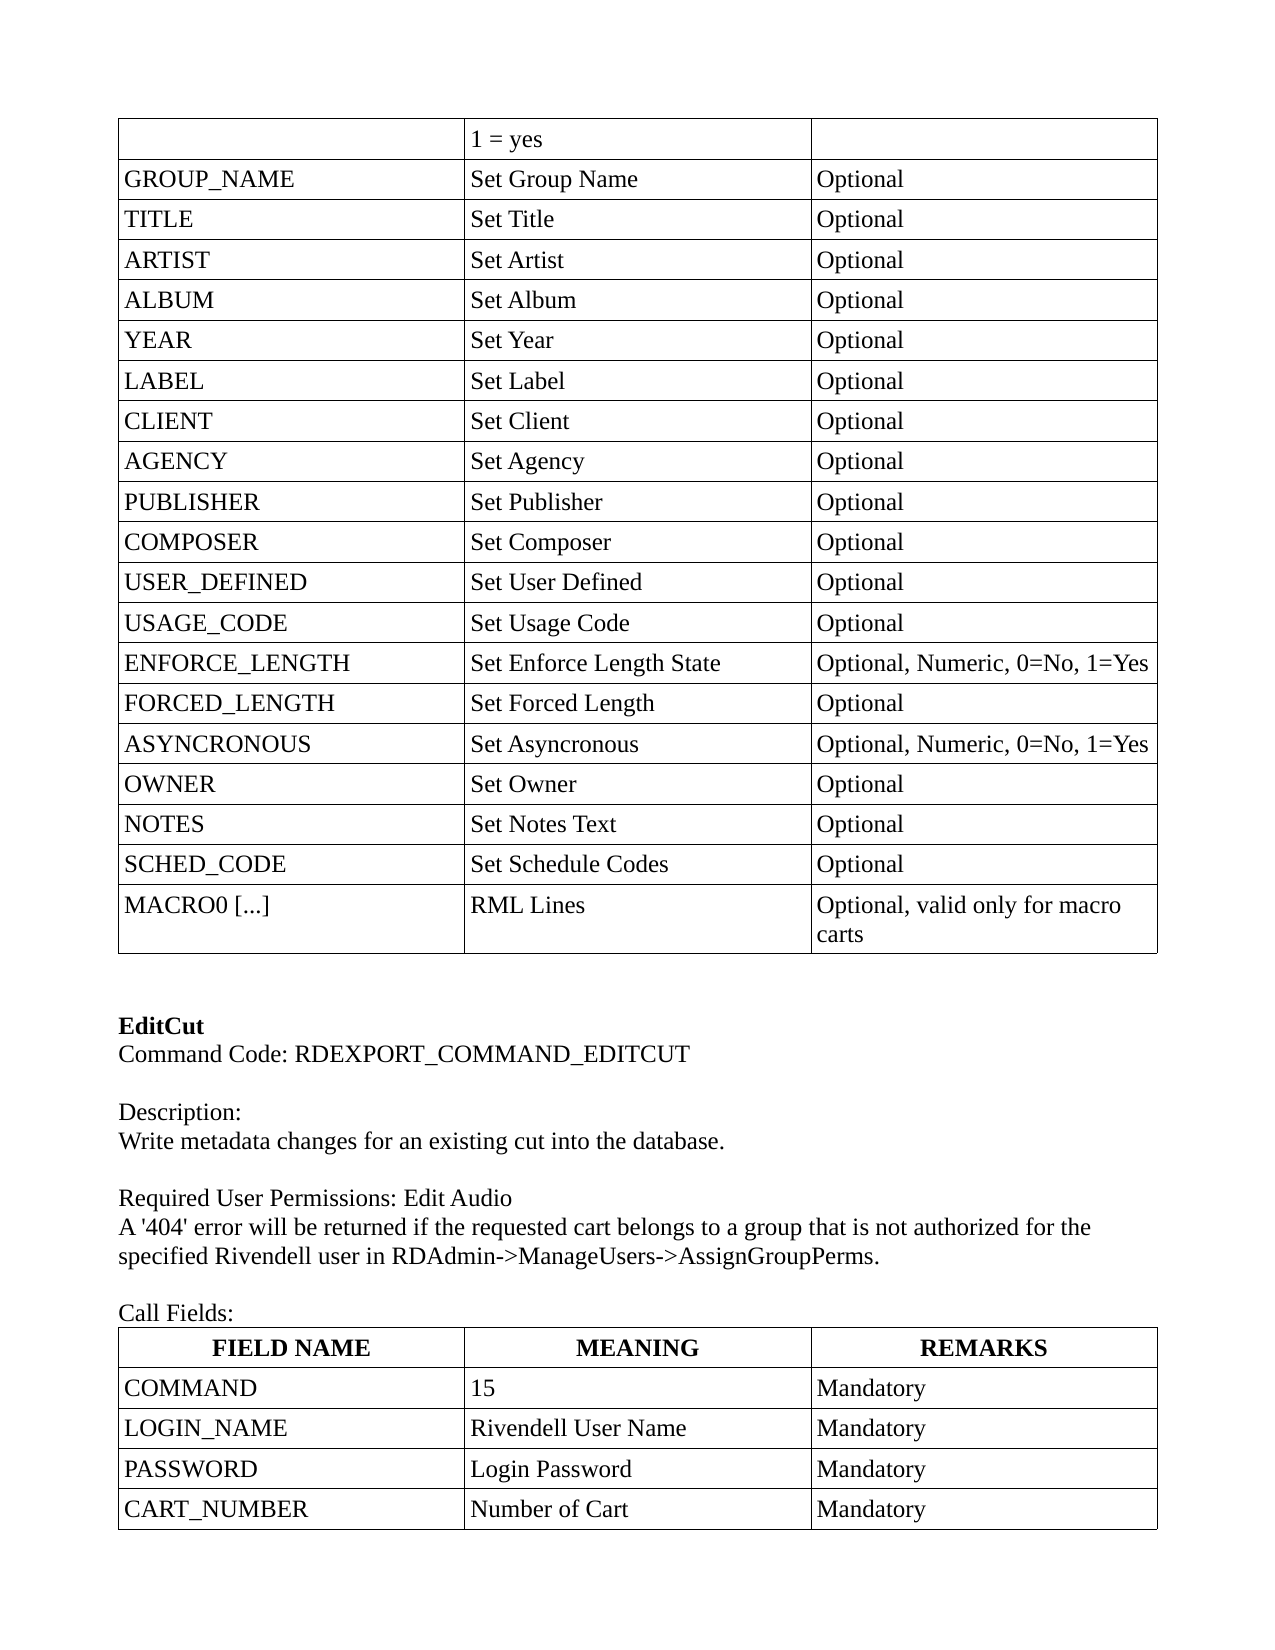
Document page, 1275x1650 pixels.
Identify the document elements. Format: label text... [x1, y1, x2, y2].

table_cell USER_DEFINED [119, 563, 464, 602]
table_cell Mandatory [812, 1409, 1157, 1448]
table_cell Set Usage Code [465, 603, 811, 642]
table_cell Set Owner [465, 764, 811, 803]
table_cell Set Publisher [465, 482, 811, 521]
text EditCut [118, 1011, 1157, 1039]
table_cell Optional, Numeric, 0=No, 1=Yes [812, 643, 1157, 682]
table_cell Rivendell User Name [465, 1409, 811, 1448]
table_cell PASSWORD [119, 1449, 464, 1488]
table_cell [812, 119, 1157, 158]
table_cell ARTIST [119, 240, 464, 279]
table_cell Set Artist [465, 240, 811, 279]
table_cell Set Label [465, 361, 811, 400]
text A '404' error will be returned if the requested cart belongs to a group that is not authorized for the specified Rivendell user in RDAdmin->ManageUsers->AssignGroupPerms. [118, 1212, 1157, 1269]
table_cell FORCED_LENGTH [119, 684, 464, 723]
table_cell 15 [465, 1368, 811, 1408]
table_cell 1 = yes [465, 119, 811, 158]
table_cell Optional [812, 845, 1157, 884]
table_cell CLIENT [119, 401, 464, 441]
table_cell Optional, Numeric, 0=No, 1=Yes [812, 724, 1157, 763]
text Command Code: RDEXPORT_COMMAND_EDITCUT [118, 1039, 1157, 1068]
table_cell Set Agency [465, 442, 811, 481]
table_cell GROUP_NAME [119, 160, 464, 199]
table_cell Set Composer [465, 522, 811, 562]
text Call Fields: [118, 1298, 1157, 1327]
text Description: [118, 1097, 1157, 1126]
table_cell MACRO0 [...] [119, 885, 464, 953]
table_cell [119, 119, 464, 158]
table_cell Optional [812, 401, 1157, 441]
table_cell Optional [812, 160, 1157, 199]
table_cell ENFORCE_LENGTH [119, 643, 464, 682]
table_cell COMPOSER [119, 522, 464, 562]
table_cell COMMAND [119, 1368, 464, 1408]
table_cell AGENCY [119, 442, 464, 481]
table_cell ALBUM [119, 280, 464, 320]
table_cell Set Schedule Codes [465, 845, 811, 884]
table_cell Optional [812, 684, 1157, 723]
table_cell Mandatory [812, 1368, 1157, 1408]
table_cell Optional [812, 321, 1157, 360]
table_cell Optional [812, 764, 1157, 803]
table_cell Optional [812, 361, 1157, 400]
table_header FIELD NAME [119, 1328, 464, 1367]
table_cell Set Enforce Length State [465, 643, 811, 682]
table_cell YEAR [119, 321, 464, 360]
table_cell Set Client [465, 401, 811, 441]
table_cell Set Title [465, 200, 811, 239]
table_cell Optional [812, 482, 1157, 521]
table_cell TITLE [119, 200, 464, 239]
table_cell Optional [812, 805, 1157, 844]
table_cell PUBLISHER [119, 482, 464, 521]
table_cell Optional [812, 280, 1157, 320]
text Required User Permissions: Edit Audio [118, 1183, 1157, 1212]
table_header REMARKS [812, 1328, 1157, 1367]
table_cell Optional [812, 603, 1157, 642]
table_cell Optional [812, 200, 1157, 239]
table_cell Optional [812, 442, 1157, 481]
text Write metadata changes for an existing cut into the database. [118, 1126, 1157, 1154]
table_cell CART_NUMBER [119, 1489, 464, 1528]
table_cell SCHED_CODE [119, 845, 464, 884]
table_cell NOTES [119, 805, 464, 844]
table_cell Set Group Name [465, 160, 811, 199]
table_cell Optional, valid only for macro carts [812, 885, 1157, 953]
table_cell Set Asyncronous [465, 724, 811, 763]
table_cell Mandatory [812, 1449, 1157, 1488]
table_cell Set Album [465, 280, 811, 320]
table_cell Optional [812, 522, 1157, 562]
table_cell Set Forced Length [465, 684, 811, 723]
table_cell Optional [812, 240, 1157, 279]
table_cell OWNER [119, 764, 464, 803]
table_cell Set User Defined [465, 563, 811, 602]
table_cell Set Notes Text [465, 805, 811, 844]
table_cell LOGIN_NAME [119, 1409, 464, 1448]
table_cell USAGE_CODE [119, 603, 464, 642]
table_cell Number of Cart [465, 1489, 811, 1528]
table_cell RML Lines [465, 885, 811, 953]
table_header MEANING [465, 1328, 811, 1367]
table_cell ASYNCRONOUS [119, 724, 464, 763]
table_cell LABEL [119, 361, 464, 400]
table_cell Set Year [465, 321, 811, 360]
table_cell Login Password [465, 1449, 811, 1488]
table_cell Optional [812, 563, 1157, 602]
table_cell Mandatory [812, 1489, 1157, 1528]
